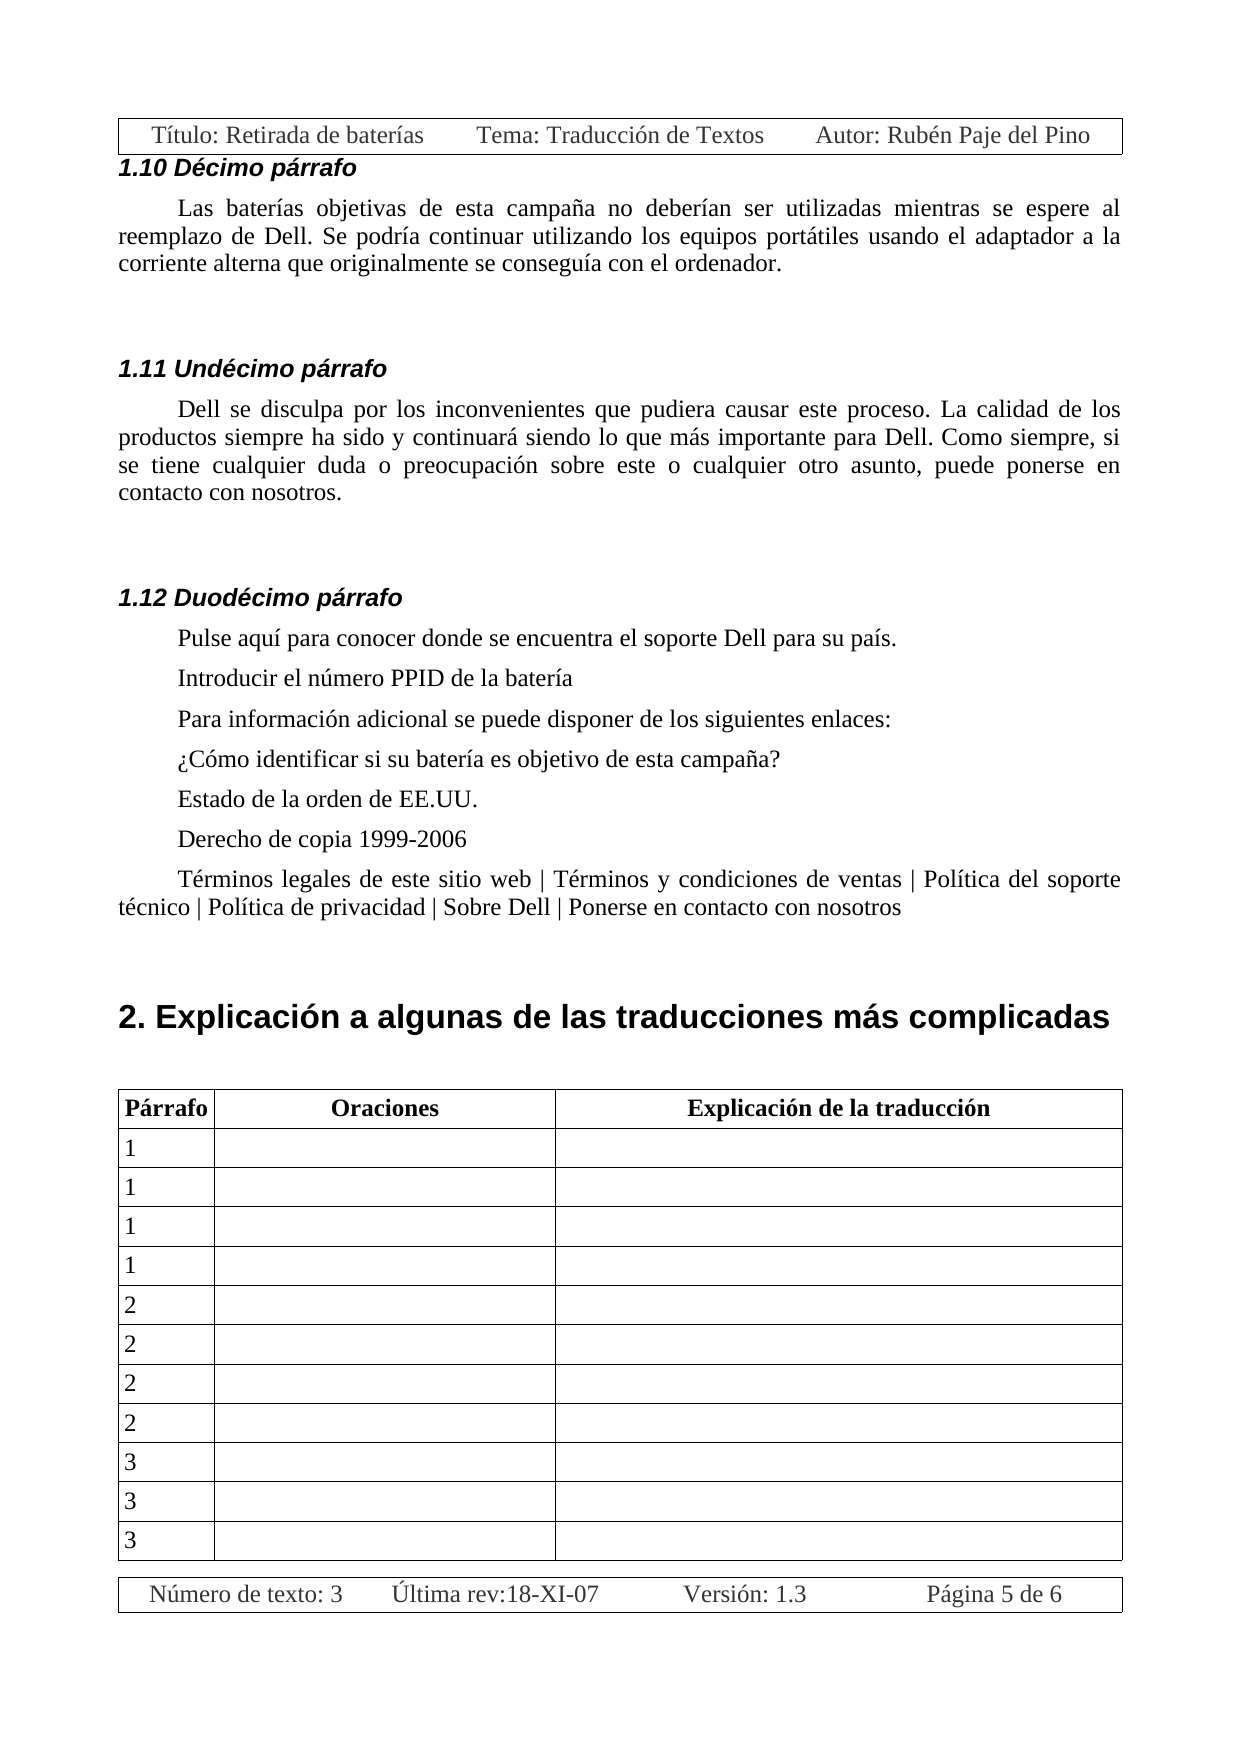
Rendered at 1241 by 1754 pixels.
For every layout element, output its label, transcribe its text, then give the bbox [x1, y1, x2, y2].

table_header Explicación de la traducción [556, 1090, 1122, 1128]
table_cell 1 [119, 1168, 214, 1206]
table_cell [215, 1325, 555, 1363]
table_cell 2 [119, 1404, 214, 1442]
table_cell [215, 1207, 555, 1246]
table_cell 1 [119, 1207, 214, 1246]
text Introducir el número PPID de la batería [118, 664, 1122, 692]
table_cell [556, 1325, 1122, 1363]
table_cell 3 [119, 1482, 214, 1521]
subtitle 1.12 Duodécimo párrafo [118, 584, 1122, 612]
text Las baterías objetivas de esta campaña no deberían ser utilizadas mientras se espere al reemplazo de Dell. Se podría continuar utilizando los equipos portátiles usando el adaptador a la corriente alterna que originalmente se conseguía con el ordenador. [118, 194, 1122, 277]
text Pulse aquí para conocer donde se encuentra el soporte Dell para su país. [118, 624, 1122, 652]
text Estado de la orden de EE.UU. [118, 785, 1122, 813]
table_cell [556, 1286, 1122, 1324]
table_cell [556, 1247, 1122, 1285]
table_cell [215, 1247, 555, 1285]
table_cell [215, 1168, 555, 1206]
text Para información adicional se puede disponer de los siguientes enlaces: [118, 705, 1122, 732]
text ¿Cómo identificar si su batería es objetivo de esta campaña? [118, 745, 1122, 773]
table_cell [215, 1404, 555, 1442]
table_cell [556, 1365, 1122, 1403]
table_cell [215, 1286, 555, 1324]
table_cell [556, 1404, 1122, 1442]
text Derecho de copia 1999-2006 [118, 825, 1122, 853]
table_cell [215, 1443, 555, 1481]
table_cell 3 [119, 1443, 214, 1481]
table_cell [556, 1129, 1122, 1167]
table_cell [215, 1129, 555, 1167]
table_cell 2 [119, 1325, 214, 1363]
table_header Oraciones [215, 1090, 555, 1128]
table_cell 2 [119, 1365, 214, 1403]
subtitle 1.10 Décimo párrafo [118, 155, 1122, 182]
table_cell [556, 1522, 1122, 1560]
table_header Párrafo [119, 1090, 214, 1128]
table_cell 1 [119, 1129, 214, 1167]
text Términos legales de este sitio web | Términos y condiciones de ventas | Política del soporte técnico | Política de privacidad | Sobre Dell | Ponerse en contacto con nosotros [118, 866, 1122, 921]
table_cell [215, 1522, 555, 1560]
table_cell [556, 1482, 1122, 1521]
subtitle 2. Explicación a algunas de las traducciones más complicadas [118, 999, 1122, 1036]
table_cell 3 [119, 1522, 214, 1560]
table_cell 2 [119, 1286, 214, 1324]
subtitle 1.11 Undécimo párrafo [118, 355, 1122, 383]
text Dell se disculpa por los inconvenientes que pudiera causar este proceso. La calidad de los productos siempre ha sido y continuará siendo lo que más importante para Dell. Como siempre, si se tiene cualquier duda o preocupación sobre este o cualquier otro asunto, puede ponerse en contacto con nosotros. [118, 395, 1122, 506]
table_cell [215, 1365, 555, 1403]
table_cell [556, 1168, 1122, 1206]
table_cell [215, 1482, 555, 1521]
table_cell [556, 1207, 1122, 1246]
table_cell [556, 1443, 1122, 1481]
table_cell 1 [119, 1247, 214, 1285]
